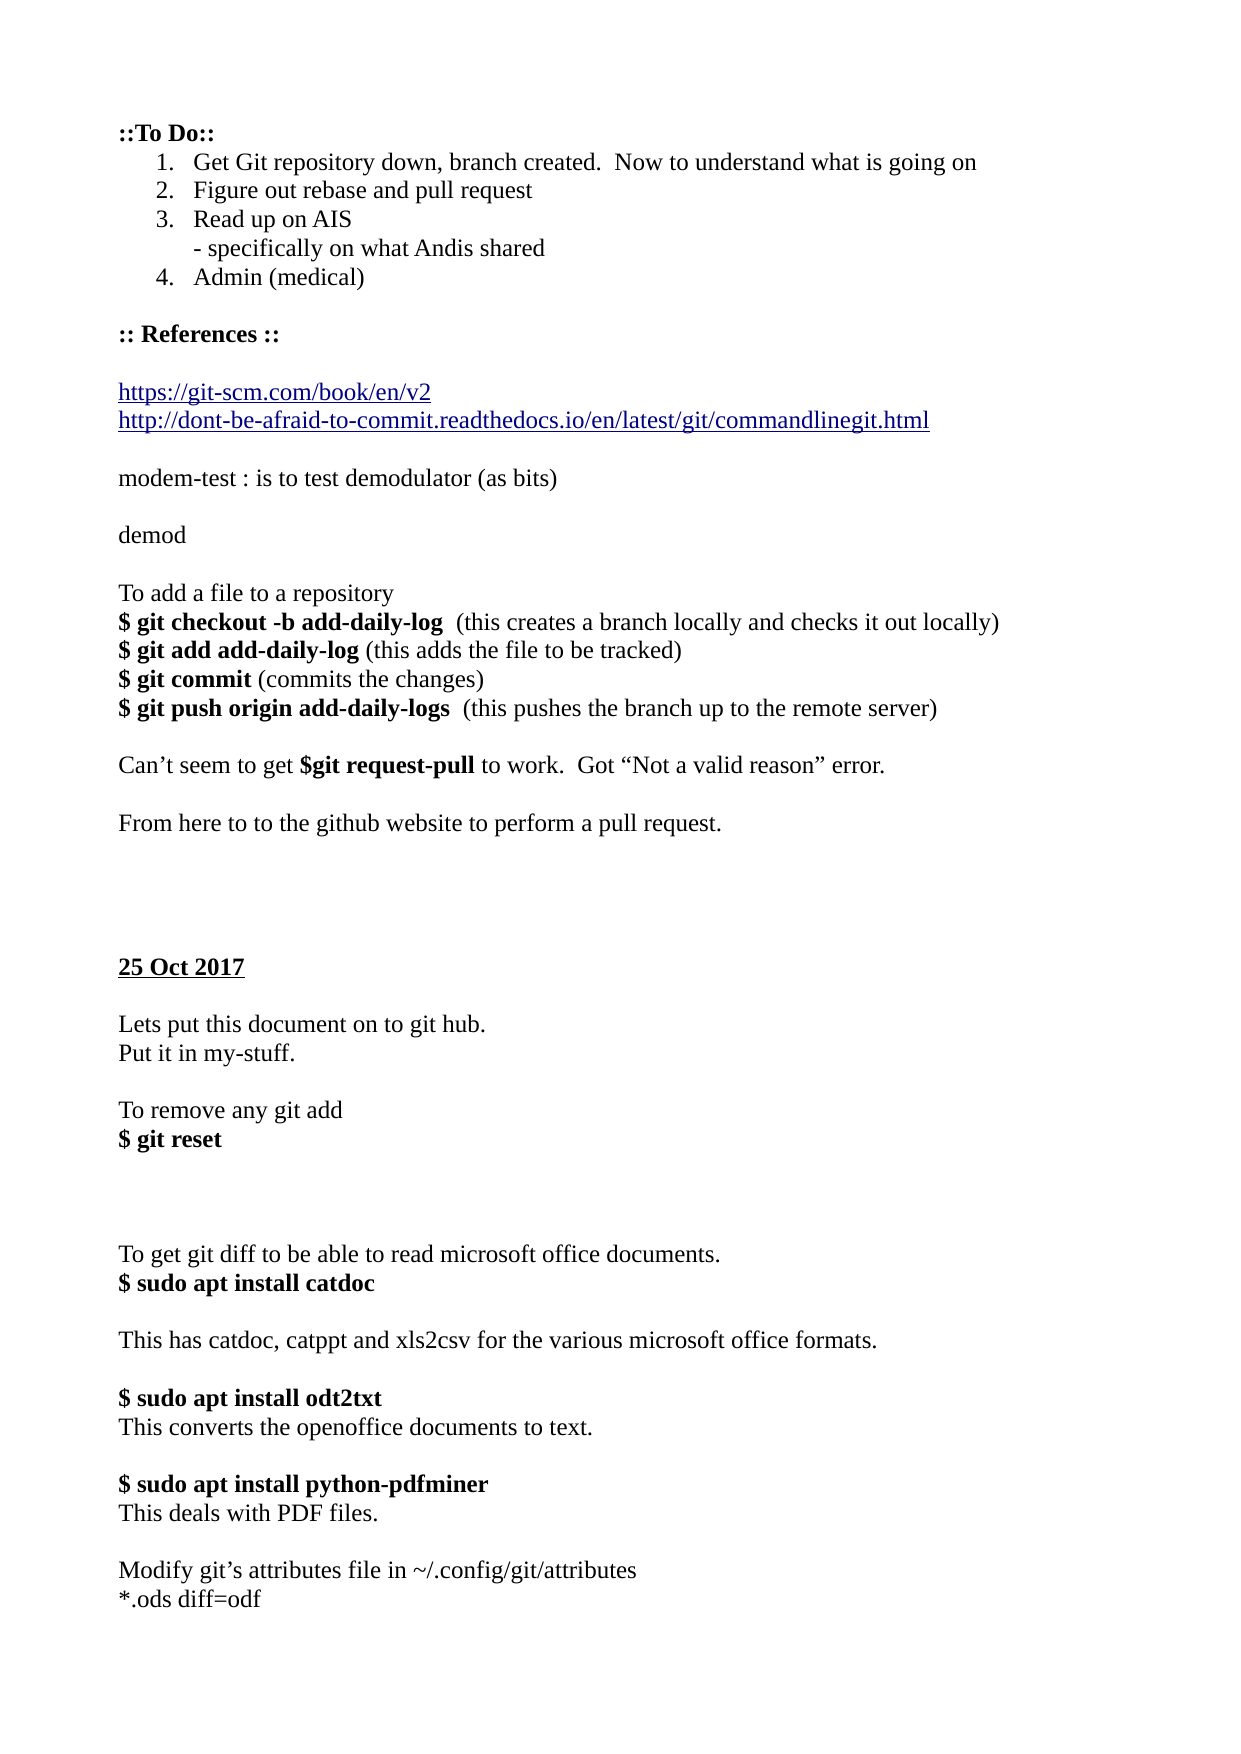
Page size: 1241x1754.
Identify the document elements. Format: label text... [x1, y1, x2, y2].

text :: References :: [118, 319, 1122, 348]
list - specifically on what Andis shared [156, 233, 1122, 262]
text To remove any git add [118, 1096, 1122, 1124]
text To get git diff to be able to read microsoft office documents. [118, 1239, 1122, 1268]
text To add a file to a repository [118, 578, 1122, 607]
text $ git commit (commits the changes) $ git push origin add-daily-logs (this pushes the branch up to the remote server) [118, 664, 1122, 722]
text https://git-scm.com/book/en/v2 [118, 377, 1122, 406]
list Read up on AIS [156, 204, 1122, 233]
list Get Git repository down, branch created. Now to understand what is going on [156, 147, 1122, 176]
text This converts the openoffice documents to text. [118, 1412, 1122, 1441]
text ::To Do:: [118, 118, 1122, 147]
text $ sudo apt install odt2txt [118, 1383, 1122, 1412]
text 25 Oct 2017 [118, 952, 1122, 981]
text $ sudo apt install catdoc [118, 1268, 1122, 1297]
text This has catdoc, catppt and xls2csv for the various microsoft office formats. [118, 1326, 1122, 1354]
text demod [118, 521, 1122, 549]
text modem-test : is to test demodulator (as bits) [118, 463, 1122, 492]
text $ git add add-daily-log (this adds the file to be tracked) [118, 636, 1122, 664]
text Modify git’s attributes file in ~/.config/git/attributes [118, 1556, 1122, 1584]
text http://dont-be-afraid-to-commit.readthedocs.io/en/latest/git/commandlinegit.html [118, 406, 1122, 434]
list Admin (medical) [156, 262, 1122, 291]
text Lets put this document on to git hub. [118, 1009, 1122, 1038]
text $ git checkout -b add-daily-log (this creates a branch locally and checks it out locally) [118, 607, 1122, 636]
text From here to to the github website to perform a pull request. [118, 808, 1122, 837]
text $ sudo apt install python-pdfminer [118, 1469, 1122, 1498]
list Figure out rebase and pull request [156, 176, 1122, 204]
text *.ods diff=odf [118, 1584, 1122, 1613]
text This deals with PDF files. [118, 1498, 1122, 1527]
text Put it in my-stuff. [118, 1038, 1122, 1067]
text $ git reset [118, 1124, 1122, 1153]
text Can’t seem to get $git request-pull to work. Got “Not a valid reason” error. [118, 751, 1122, 779]
